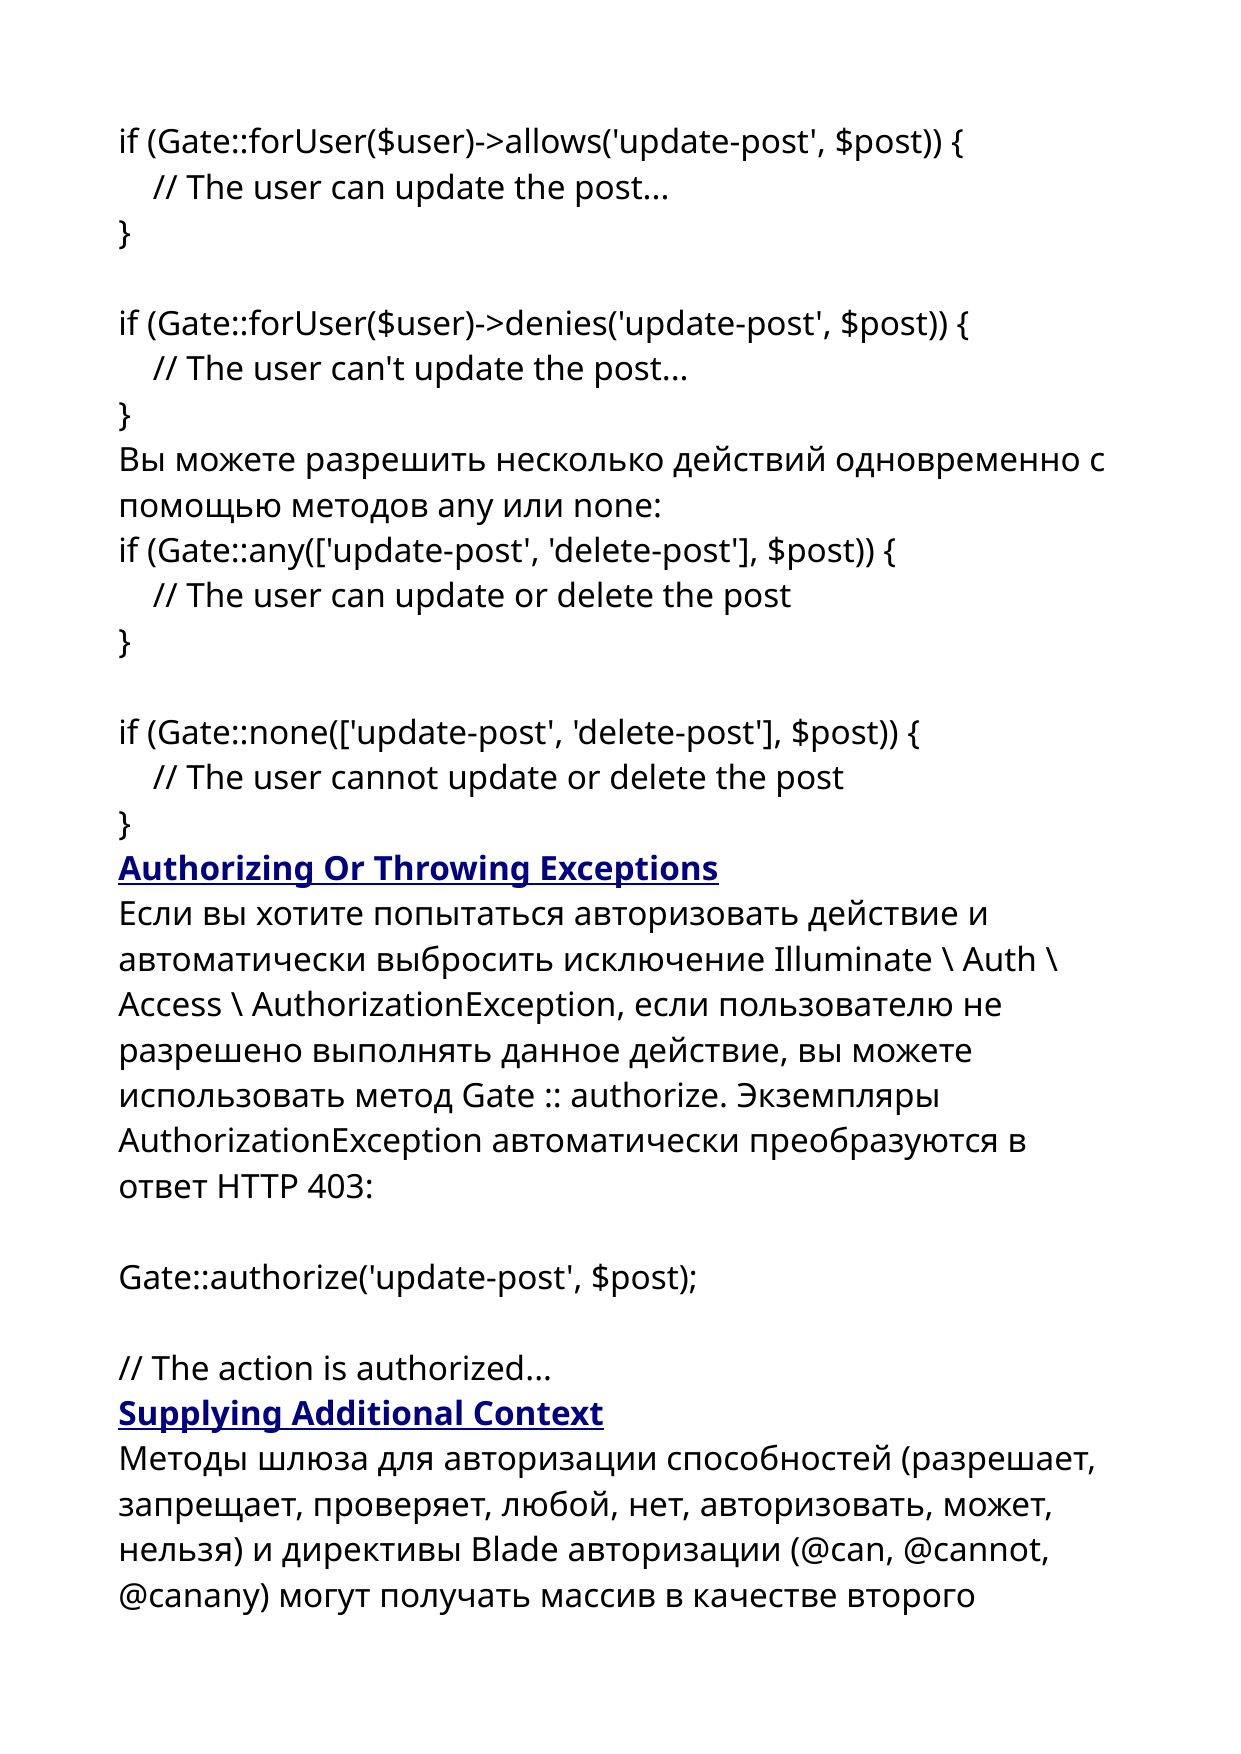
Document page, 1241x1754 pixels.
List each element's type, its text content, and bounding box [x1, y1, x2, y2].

text Вы можете разрешить несколько действий одновременно с помощью методов any или none: [118, 436, 1122, 527]
text Если вы хотите попытаться авторизовать действие и автоматически выбросить исключение Illuminate \ Auth \ Access \ AuthorizationException, если пользователю не разрешено выполнять данное действие, вы можете использовать метод Gate :: authorize. Экземпляры AuthorizationException автоматически преобразуются в ответ HTTP 403: [118, 890, 1122, 1208]
text // The user can't update the post... [118, 345, 1122, 391]
text } [118, 391, 1122, 436]
text if (Gate::forUser($user)->allows('update-post', $post)) { [118, 118, 1122, 163]
text // The user cannot update or delete the post [118, 754, 1122, 799]
text } [118, 799, 1122, 845]
subtitle Authorizing Or Throwing Exceptions [118, 845, 1122, 890]
text if (Gate::forUser($user)->denies('update-post', $post)) { [118, 300, 1122, 345]
subtitle Supplying Additional Context [118, 1390, 1122, 1435]
text // The user can update or delete the post [118, 572, 1122, 618]
text } [118, 209, 1122, 254]
text // The action is authorized... [118, 1344, 1122, 1390]
text if (Gate::any(['update-post', 'delete-post'], $post)) { [118, 527, 1122, 572]
text // The user can update the post... [118, 163, 1122, 209]
text } [118, 618, 1122, 663]
text Gate::authorize('update-post', $post); [118, 1253, 1122, 1299]
text Методы шлюза для авторизации способностей (разрешает, запрещает, проверяет, любой, нет, авторизовать, может, нельзя) и директивы Blade авторизации (@can, @cannot, @canany) могут получать массив в качестве второго [118, 1435, 1122, 1617]
text if (Gate::none(['update-post', 'delete-post'], $post)) { [118, 708, 1122, 754]
